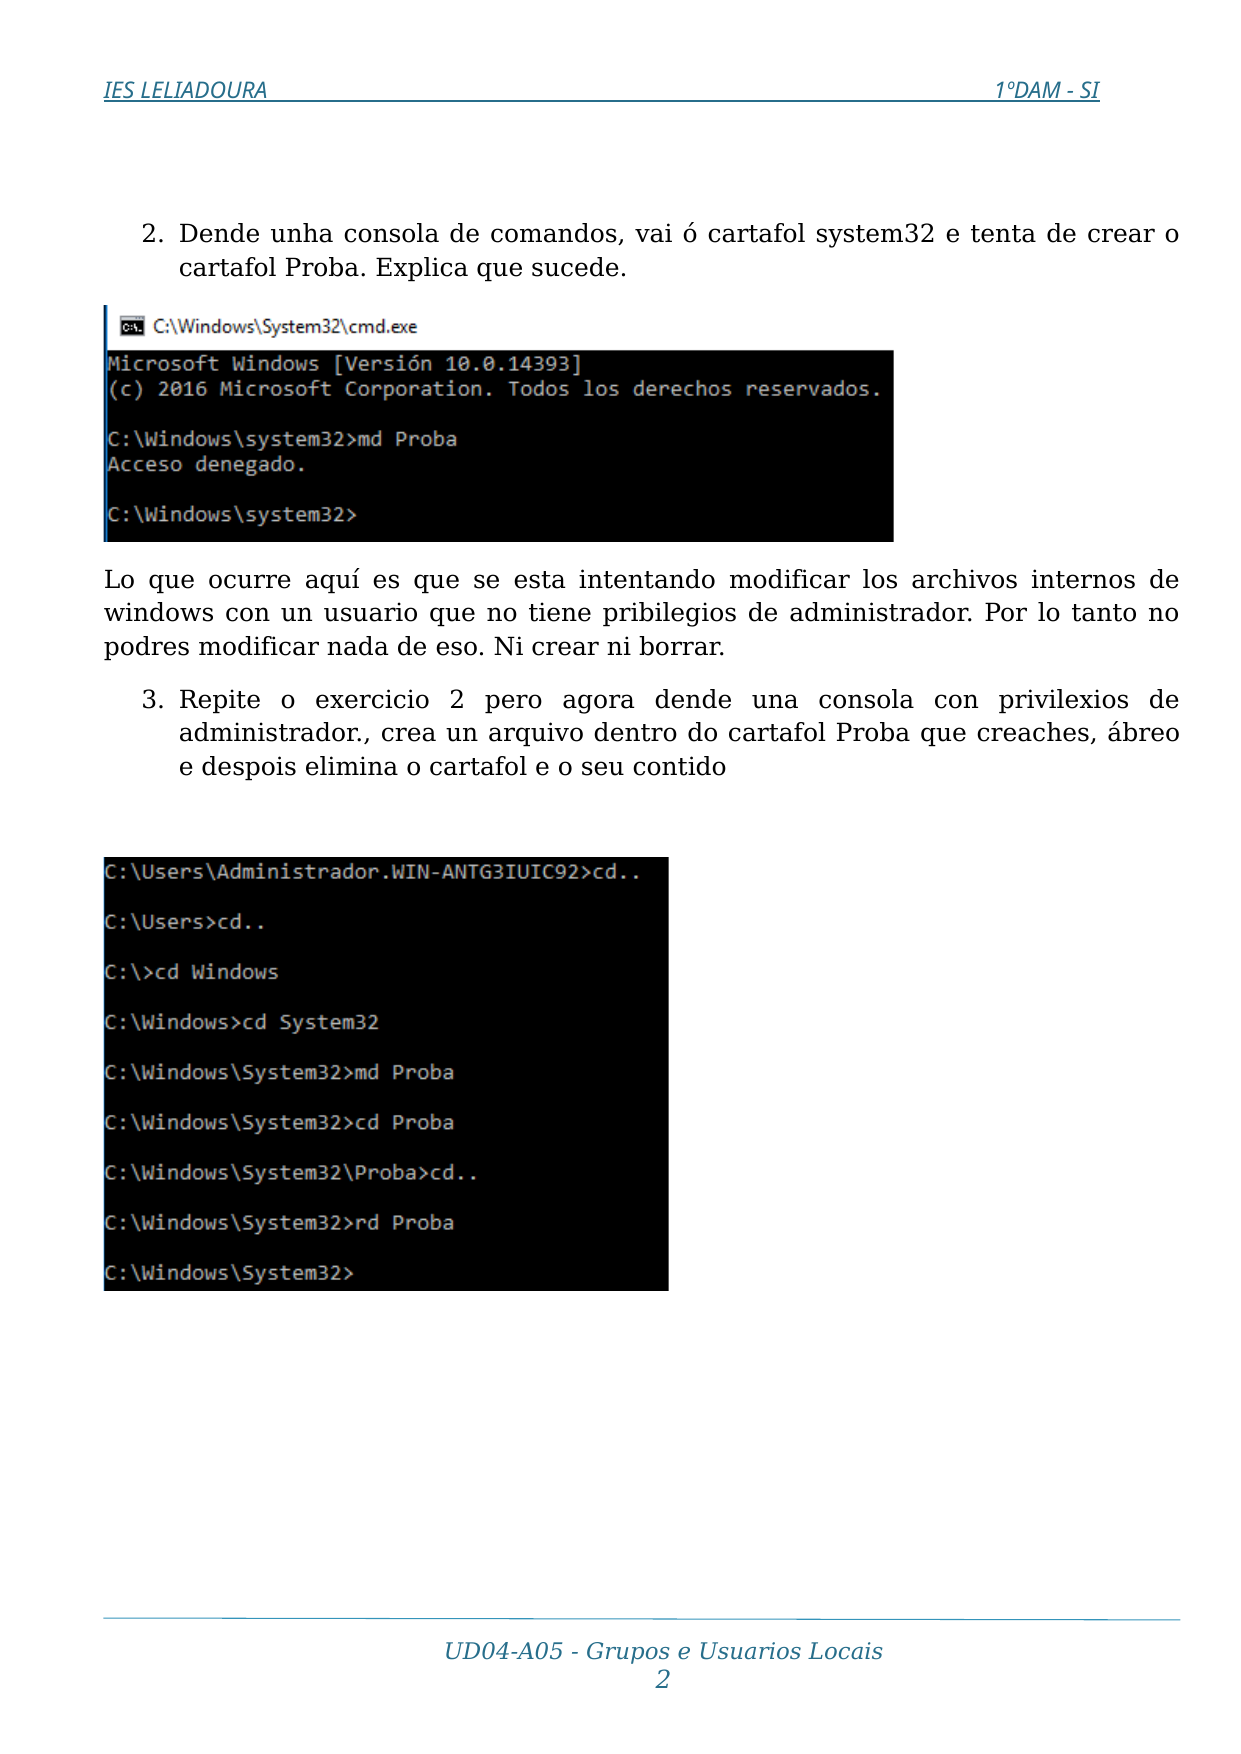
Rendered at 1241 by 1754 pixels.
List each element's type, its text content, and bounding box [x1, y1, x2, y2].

text Lo que ocurre aquí es que se esta intentando modificar los archivos internos de windows con un usuario que no tiene pribilegios de administrador. Por lo tanto no podres modificar nada de eso. Ni crear ni borrar. [103, 565, 1181, 661]
list Dende unha consola de comandos, vai ó cartafol system32 e tenta de crear o cartafol Proba. Explica que sucede. [141, 219, 1181, 282]
list Repite o exercicio 2 pero agora dende una consola con privilexios de administrador., crea un arquivo dentro do cartafol Proba que creaches, ábreo e despois elimina o cartafol e o seu contido [141, 685, 1181, 781]
